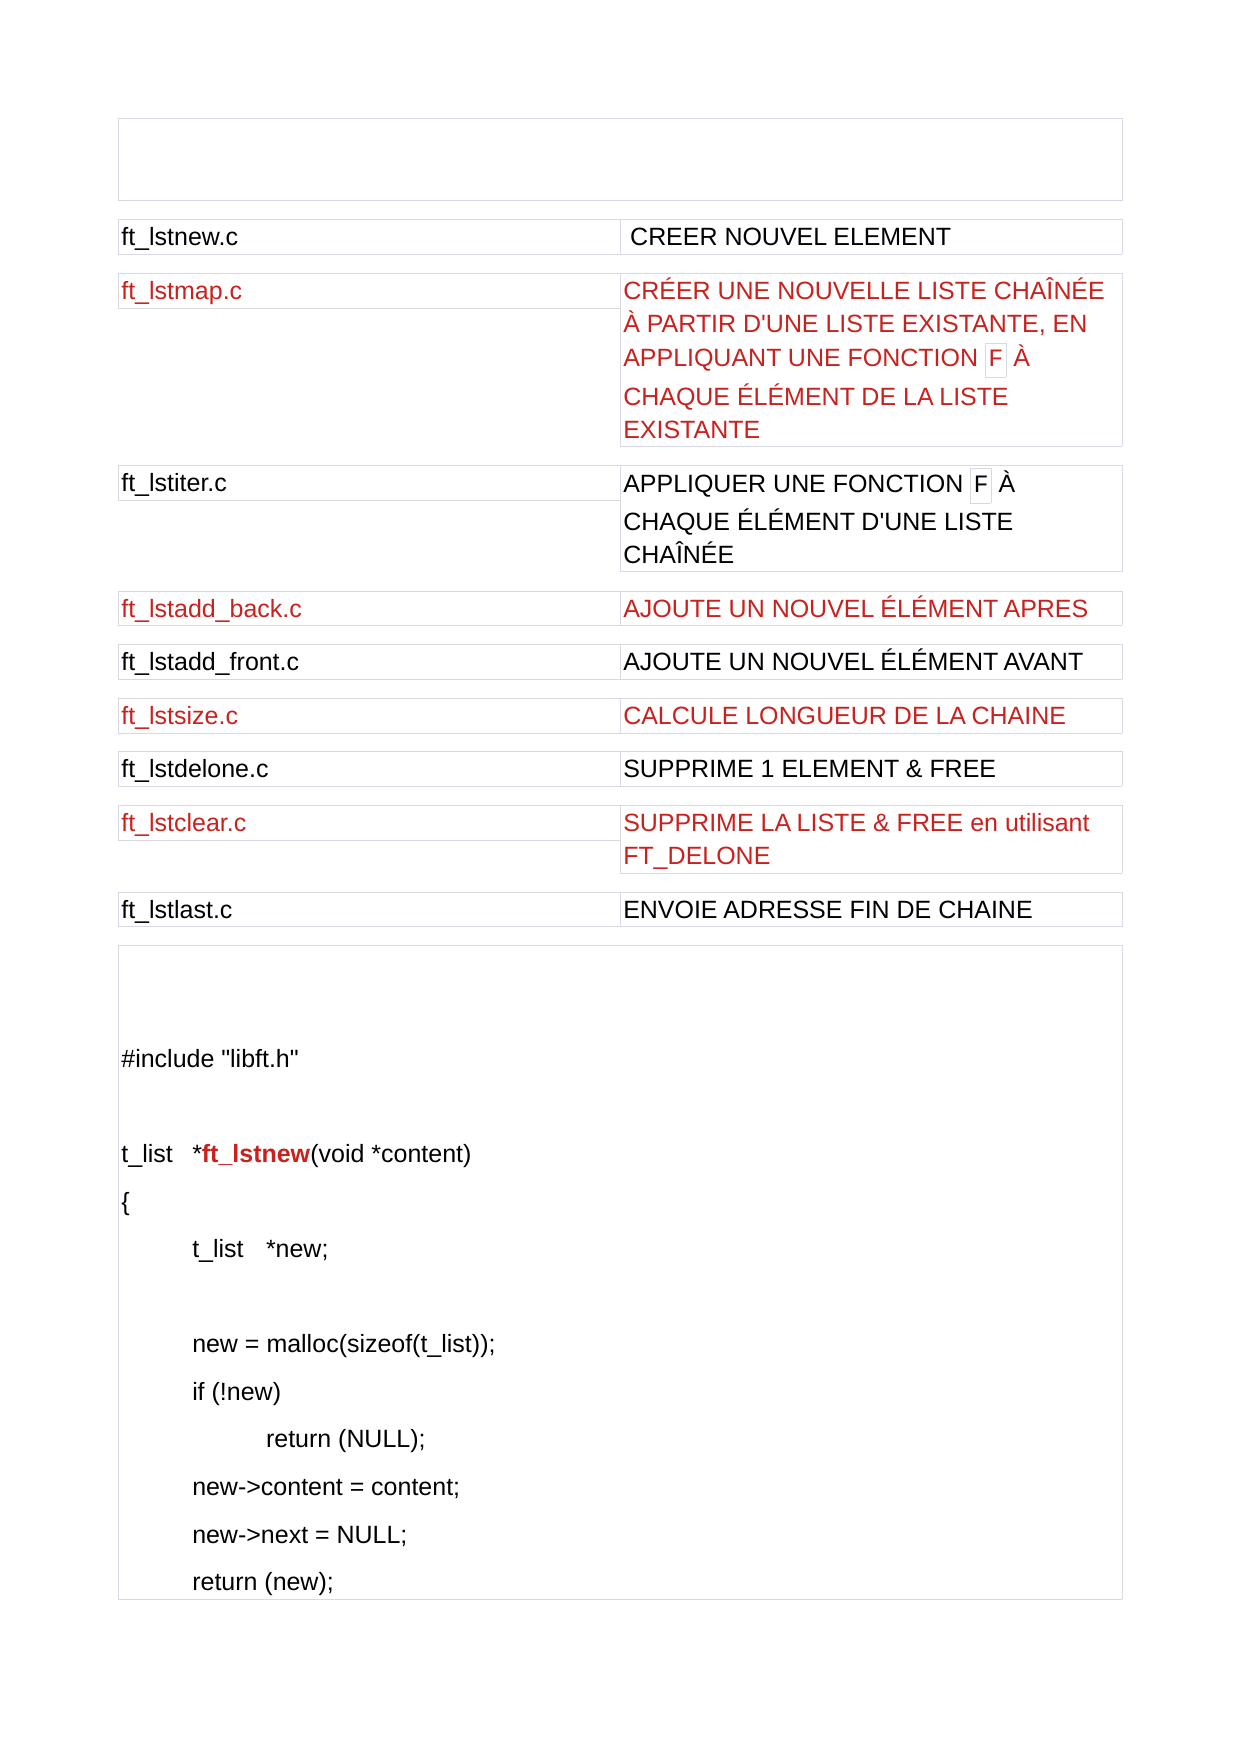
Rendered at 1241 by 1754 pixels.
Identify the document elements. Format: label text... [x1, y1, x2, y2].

text return (new); [119, 1564, 1122, 1599]
text { [119, 1183, 1122, 1215]
table_header ft_lstnew.c [119, 220, 620, 254]
table_cell ft_lstlast.c [119, 893, 620, 926]
table_header CREER NOUVEL ELEMENT [621, 220, 1122, 254]
table_cell ENVOIE ADRESSE FIN DE CHAINE [621, 893, 1122, 926]
table_cell [620, 626, 1122, 644]
table_cell [118, 841, 620, 892]
table_cell CALCULE LONGUEUR DE LA CHAINE [621, 699, 1122, 733]
table_cell [620, 447, 1122, 465]
table_cell ft_lstsize.c [119, 699, 620, 733]
table_cell [118, 734, 620, 751]
table_cell [620, 734, 1122, 751]
table_cell ft_lstadd_front.c [119, 645, 620, 679]
table_cell [620, 680, 1122, 698]
table_cell ft_lstmap.c [119, 274, 620, 308]
table_cell ft_lstadd_back.c [119, 592, 620, 625]
table_cell [620, 874, 1122, 892]
table_cell CRÉER UNE NOUVELLE LISTE CHAÎNÉE À PARTIR D'UNE LISTE EXISTANTE, EN APPLIQUANT UNE FONCTION F À CHAQUE ÉLÉMENT DE LA LISTE EXISTANTE [621, 274, 1122, 446]
table_header [118, 255, 620, 273]
table_cell APPLIQUER UNE FONCTION F À CHAQUE ÉLÉMENT D'UNE LISTE CHAÎNÉE [621, 466, 1122, 571]
text new = malloc(sizeof(t_list)); [119, 1326, 1122, 1358]
text t_list *ft_lstnew(void *content) [119, 1136, 1122, 1168]
table_cell AJOUTE UN NOUVEL ÉLÉMENT APRES [621, 592, 1122, 625]
table_cell ft_lstdelone.c [119, 752, 620, 786]
table_cell [118, 626, 620, 644]
text new->next = NULL; [119, 1517, 1122, 1548]
table_cell AJOUTE UN NOUVEL ÉLÉMENT AVANT [621, 645, 1122, 679]
table_cell [118, 787, 620, 805]
table_cell [620, 787, 1122, 805]
text t_list *new; [119, 1231, 1122, 1263]
table_cell [620, 572, 1122, 591]
table_cell ft_lstiter.c [119, 466, 620, 500]
table_cell SUPPRIME LA LISTE & FREE en utilisant FT_DELONE [621, 806, 1122, 873]
table_cell [118, 680, 620, 698]
text if (!new) [119, 1374, 1122, 1406]
table_cell ft_lstclear.c [119, 806, 620, 840]
text return (NULL); [119, 1421, 1122, 1453]
table_header [620, 255, 1122, 273]
table_cell [620, 927, 1122, 945]
table_cell SUPPRIME 1 ELEMENT & FREE [621, 752, 1122, 786]
table_cell [118, 309, 620, 465]
text #include "libft.h" [119, 1041, 1122, 1072]
table_cell [118, 501, 620, 591]
text new->content = content; [119, 1469, 1122, 1501]
table_cell [118, 927, 620, 945]
